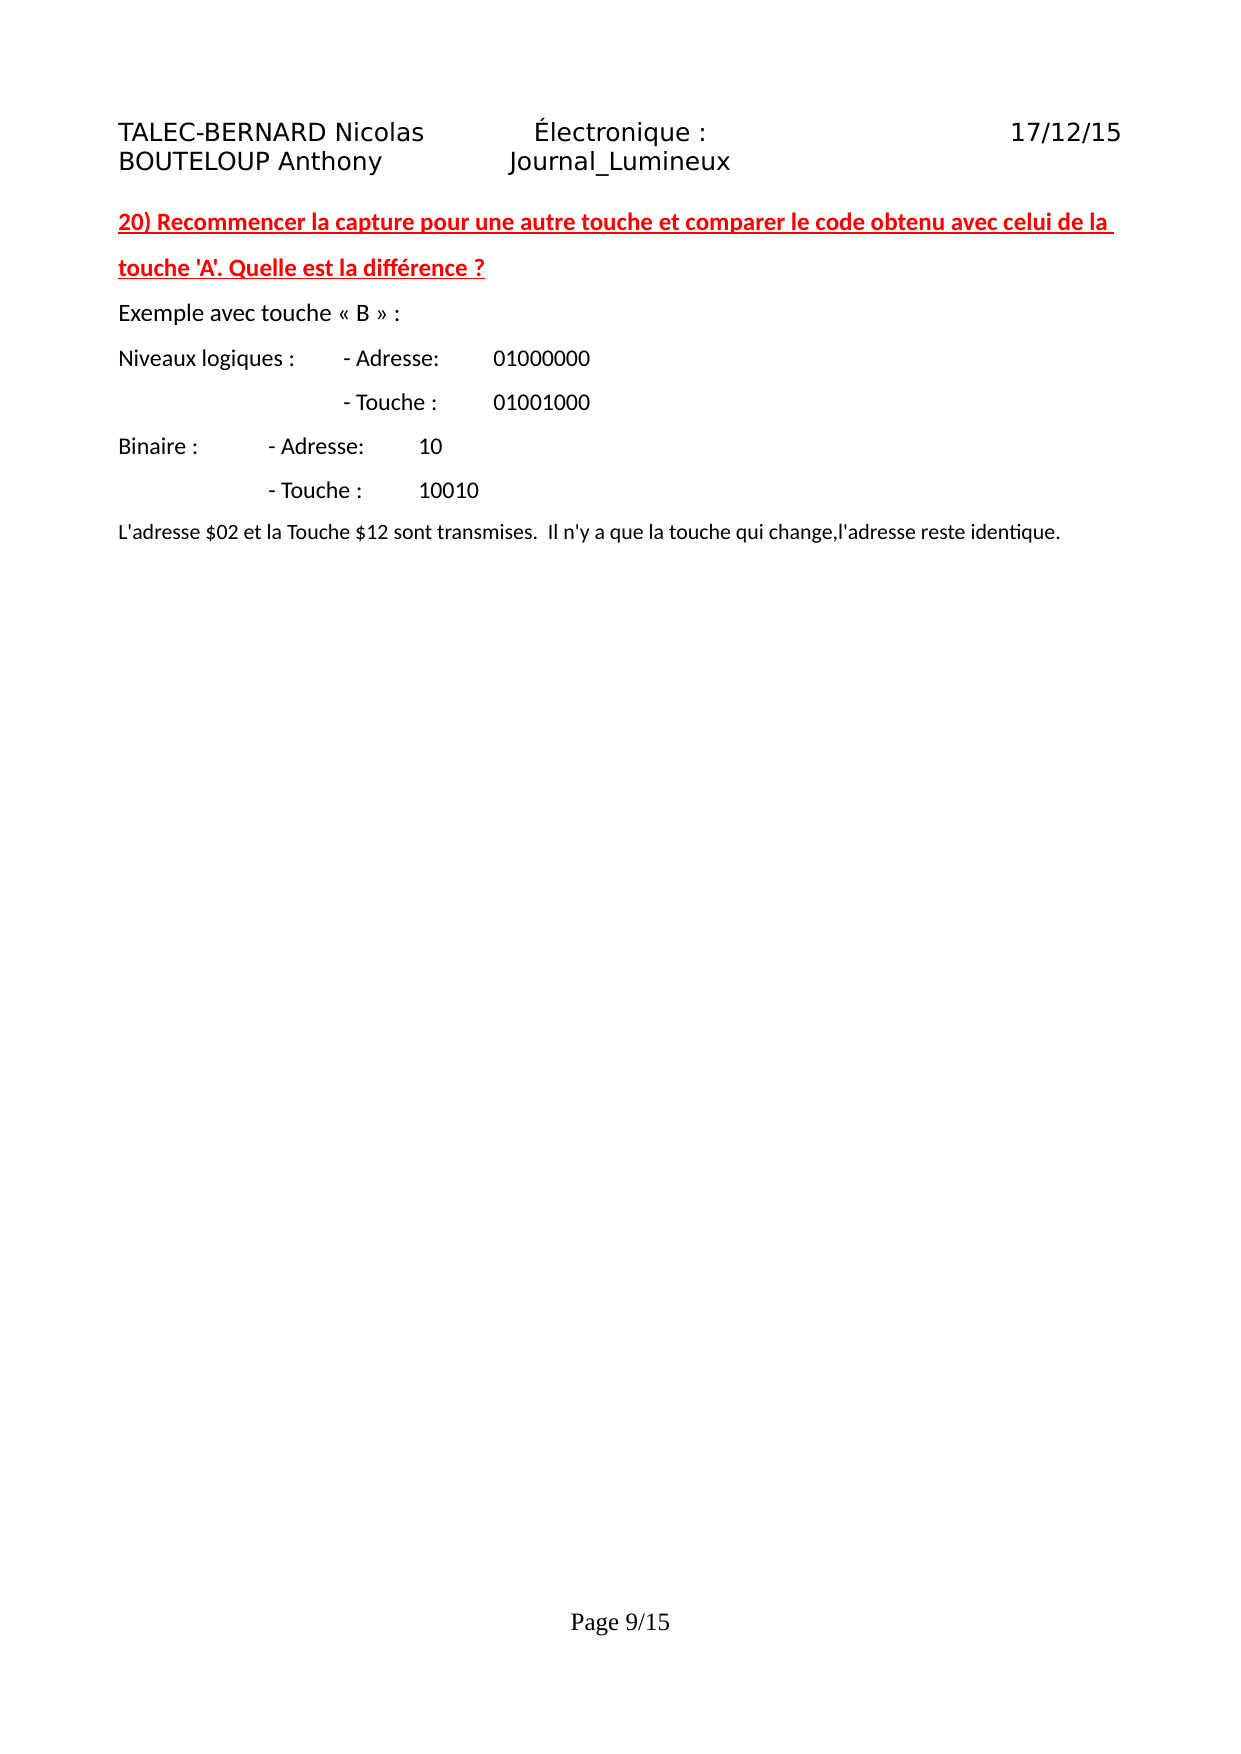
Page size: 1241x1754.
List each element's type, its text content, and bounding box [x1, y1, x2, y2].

text Binaire : - Adresse: 10 [118, 431, 1122, 460]
text Exemple avec touche « B » : [118, 297, 1122, 328]
text 20) Recommencer la capture pour une autre touche et comparer le code obtenu avec celui de la touche 'A'. Quelle est la différence ? [118, 206, 1122, 282]
text Niveaux logiques : - Adresse: 01000000 [118, 343, 1122, 372]
text L'adresse $02 et la Touche $12 sont transmises. Il n'y a que la touche qui change,l'adresse reste identique. [118, 518, 1122, 545]
text - Touche : 10010 [118, 475, 1122, 504]
text - Touche : 01001000 [118, 387, 1122, 416]
